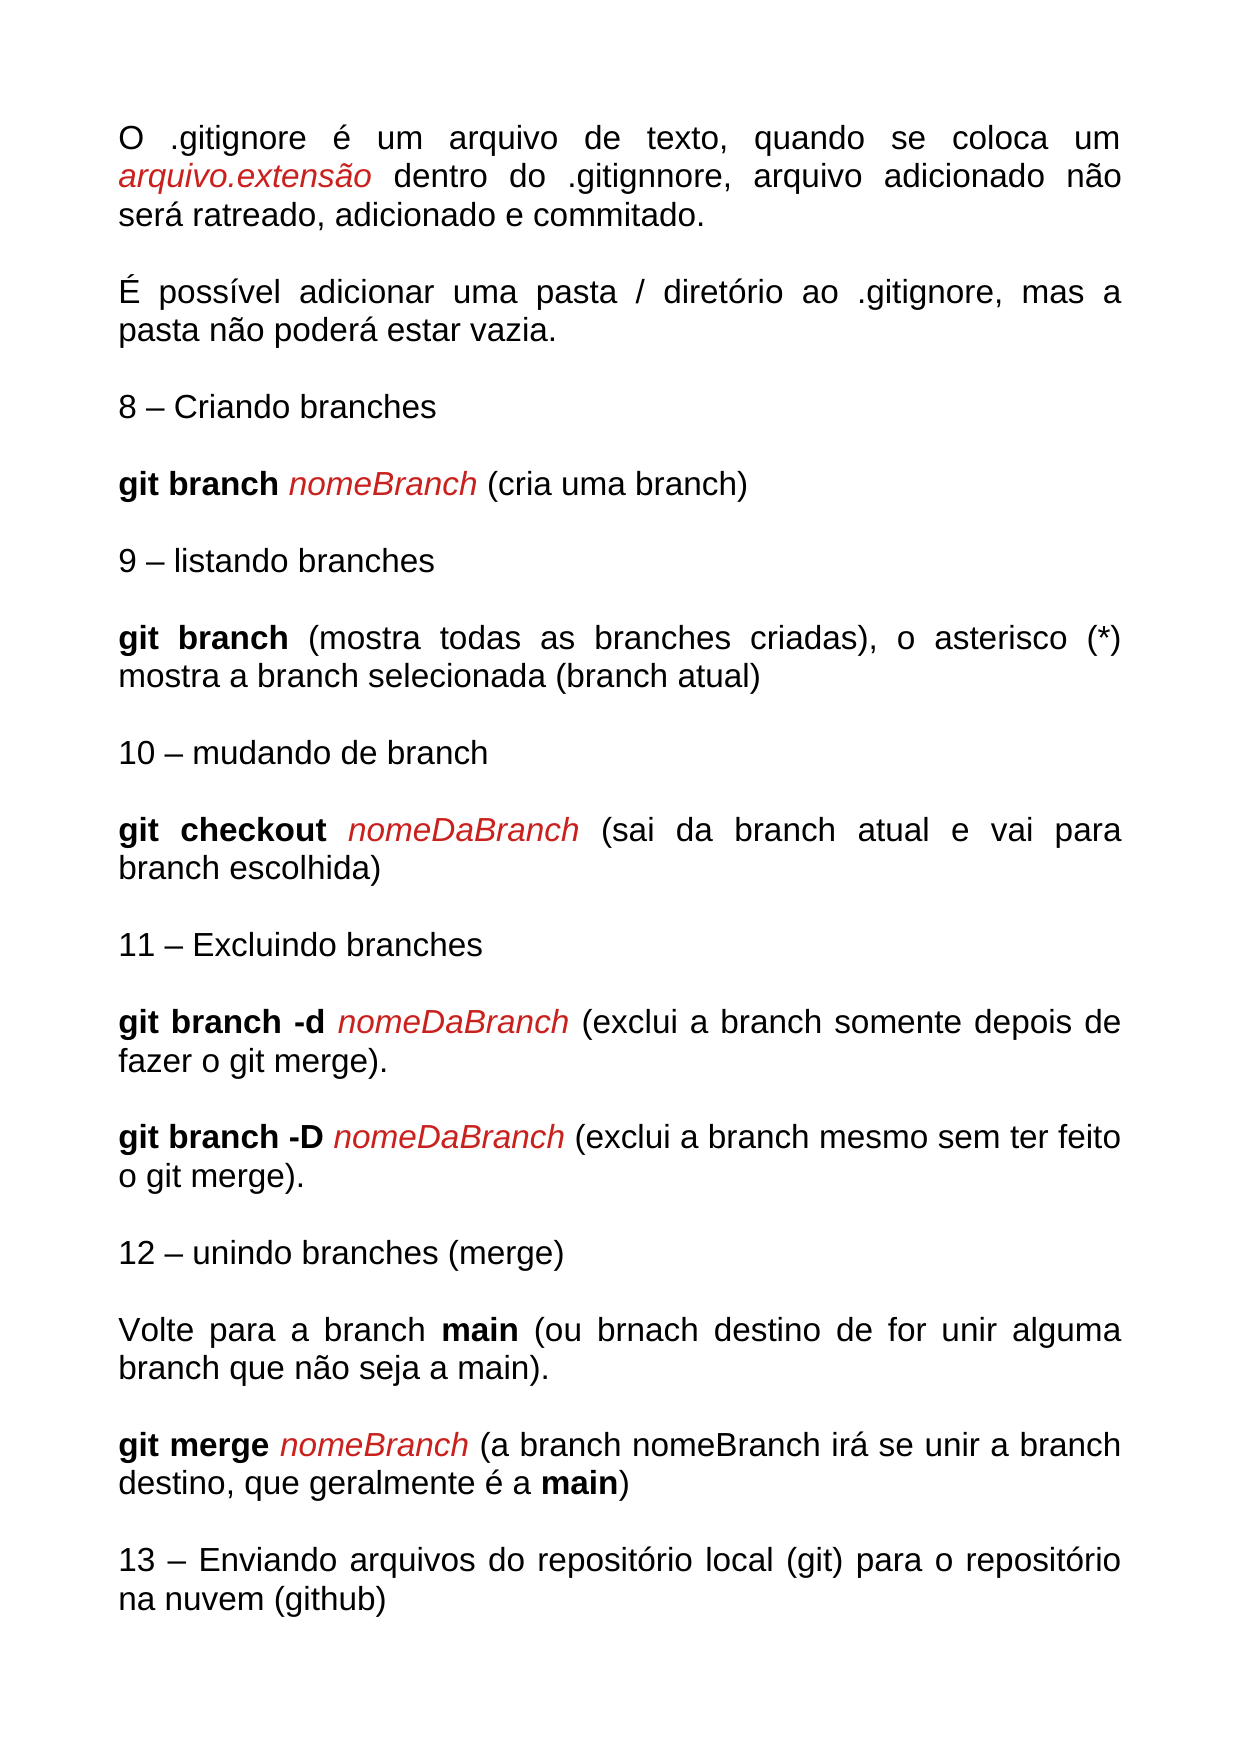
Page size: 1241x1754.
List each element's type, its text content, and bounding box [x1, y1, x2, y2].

text git branch -d nomeDaBranch (exclui a branch somente depois de fazer o git merge). [118, 1002, 1122, 1079]
text git branch (mostra todas as branches criadas), o asterisco (*) mostra a branch selecionada (branch atual) [118, 618, 1122, 695]
text 12 – unindo branches (merge) [118, 1233, 1122, 1271]
text 9 – listando branches [118, 541, 1122, 579]
text git branch -D nomeDaBranch (exclui a branch mesmo sem ter feito o git merge). [118, 1117, 1122, 1194]
text 13 – Enviando arquivos do repositório local (git) para o repositório na nuvem (github) [118, 1540, 1122, 1617]
text 10 – mudando de branch [118, 733, 1122, 772]
text 8 – Criando branches [118, 387, 1122, 426]
text É possível adicionar uma pasta / diretório ao .gitignore, mas a pasta não poderá estar vazia. [118, 272, 1122, 349]
text 11 – Excluindo branches [118, 925, 1122, 964]
text git merge nomeBranch (a branch nomeBranch irá se unir a branch destino, que geralmente é a main) [118, 1425, 1122, 1502]
text O .gitignore é um arquivo de texto, quando se coloca um arquivo.extensão dentro do .gitignnore, arquivo adicionado não será ratreado, adicionado e commitado. [118, 118, 1122, 233]
text git branch nomeBranch (cria uma branch) [118, 464, 1122, 502]
text git checkout nomeDaBranch (sai da branch atual e vai para branch escolhida) [118, 810, 1122, 887]
text Volte para a branch main (ou brnach destino de for unir alguma branch que não seja a main). [118, 1310, 1122, 1387]
